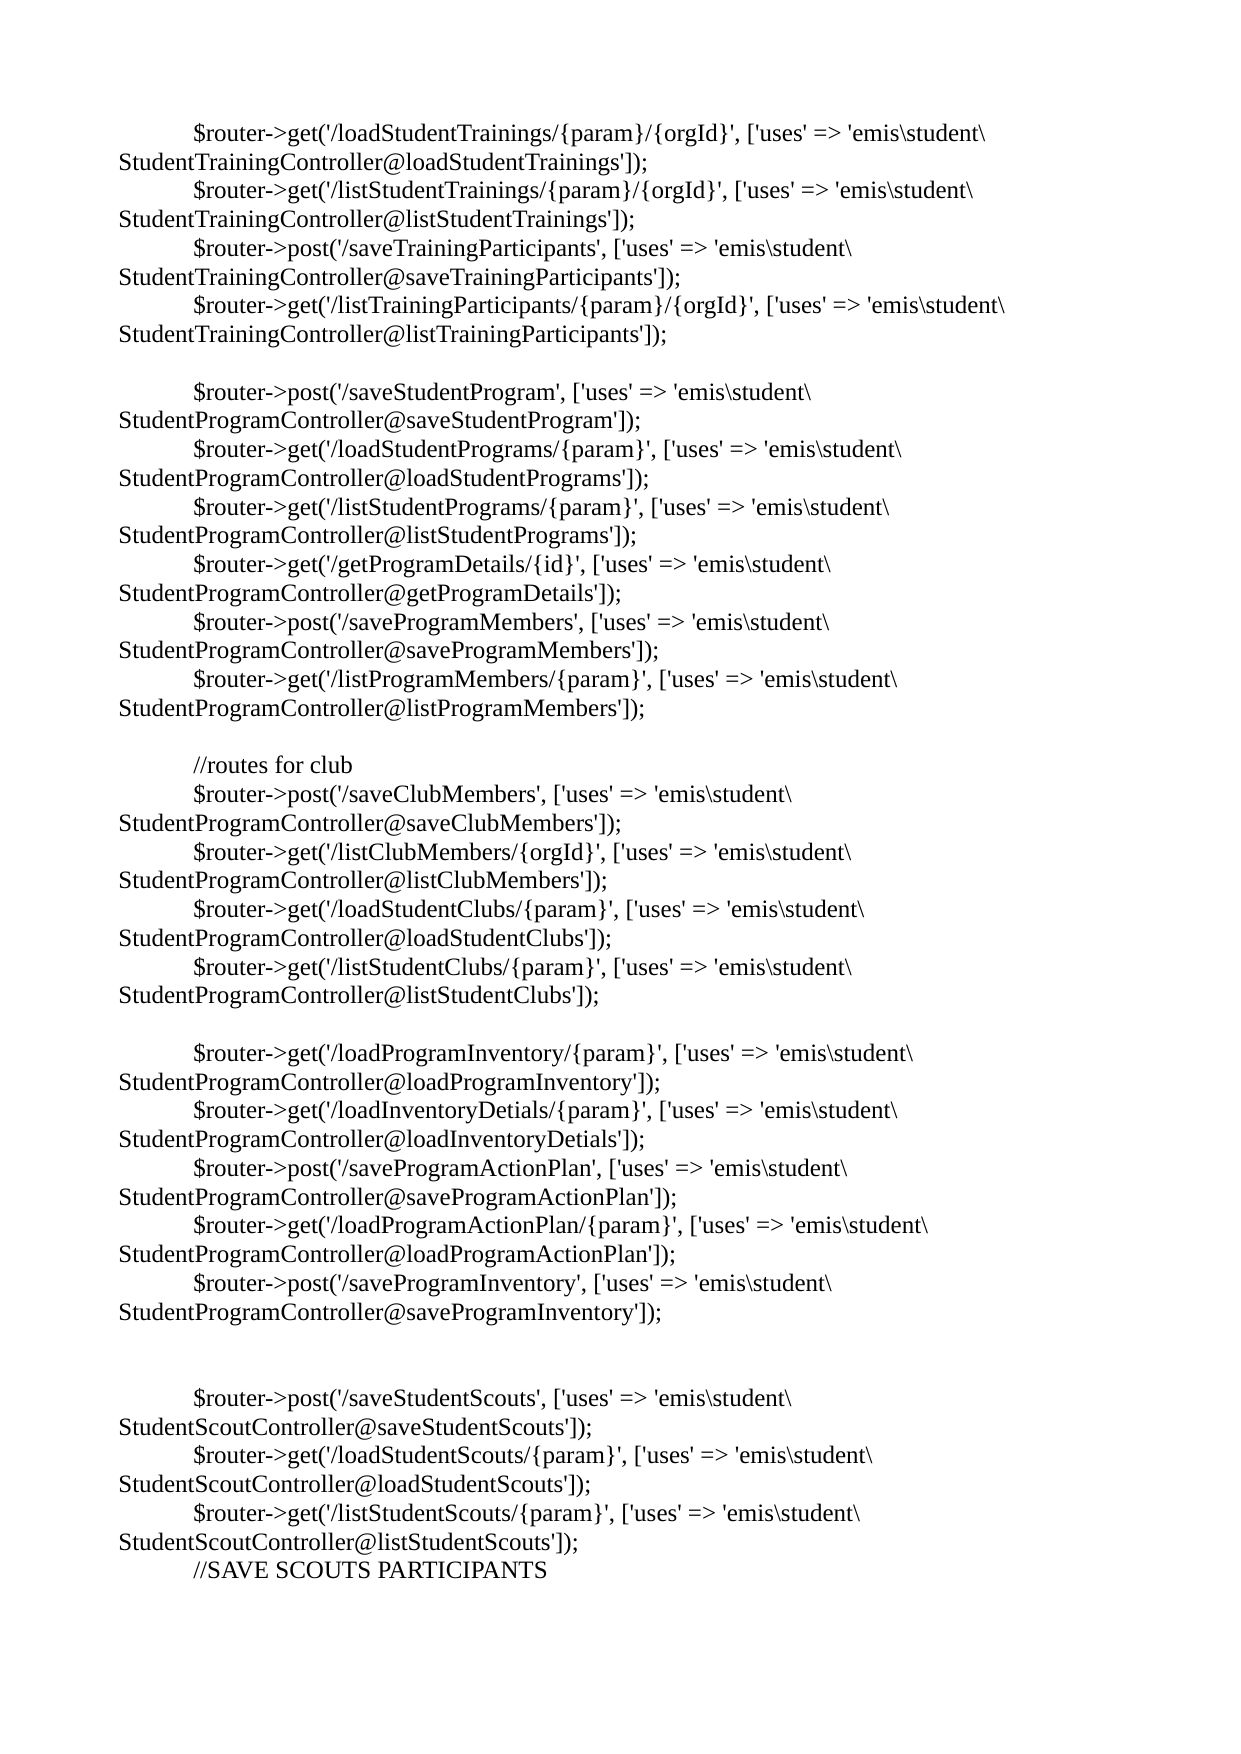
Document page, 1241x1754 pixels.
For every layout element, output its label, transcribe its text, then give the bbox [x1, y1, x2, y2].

text $router->get('/loadStudentClubs/{param}', ['uses' => 'emis\student\StudentProgramController@loadStudentClubs']); [118, 894, 1122, 952]
text $router->get('/listStudentTrainings/{param}/{orgId}', ['uses' => 'emis\student\StudentTrainingController@listStudentTrainings']); [118, 176, 1122, 233]
text $router->post('/saveProgramInventory', ['uses' => 'emis\student\StudentProgramController@saveProgramInventory']); [118, 1268, 1122, 1326]
text $router->get('/listStudentPrograms/{param}', ['uses' => 'emis\student\StudentProgramController@listStudentPrograms']); [118, 492, 1122, 549]
text $router->get('/loadStudentPrograms/{param}', ['uses' => 'emis\student\StudentProgramController@loadStudentPrograms']); [118, 434, 1122, 492]
text $router->get('/listClubMembers/{orgId}', ['uses' => 'emis\student\StudentProgramController@listClubMembers']); [118, 837, 1122, 894]
text $router->post('/saveStudentScouts', ['uses' => 'emis\student\StudentScoutController@saveStudentScouts']); [118, 1383, 1122, 1441]
text //routes for club [118, 751, 1122, 779]
text $router->get('/loadStudentTrainings/{param}/{orgId}', ['uses' => 'emis\student\StudentTrainingController@loadStudentTrainings']); [118, 118, 1122, 176]
text $router->post('/saveProgramMembers', ['uses' => 'emis\student\StudentProgramController@saveProgramMembers']); [118, 607, 1122, 664]
text //SAVE SCOUTS PARTICIPANTS [118, 1556, 1122, 1584]
text $router->get('/loadProgramActionPlan/{param}', ['uses' => 'emis\student\StudentProgramController@loadProgramActionPlan']); [118, 1211, 1122, 1268]
text $router->post('/saveTrainingParticipants', ['uses' => 'emis\student\StudentTrainingController@saveTrainingParticipants']); [118, 233, 1122, 291]
text $router->get('/listTrainingParticipants/{param}/{orgId}', ['uses' => 'emis\student\StudentTrainingController@listTrainingParticipants']); [118, 291, 1122, 348]
text $router->get('/listProgramMembers/{param}', ['uses' => 'emis\student\StudentProgramController@listProgramMembers']); [118, 664, 1122, 722]
text $router->post('/saveStudentProgram', ['uses' => 'emis\student\StudentProgramController@saveStudentProgram']); [118, 377, 1122, 434]
text $router->get('/getProgramDetails/{id}', ['uses' => 'emis\student\StudentProgramController@getProgramDetails']); [118, 549, 1122, 607]
text $router->get('/listStudentClubs/{param}', ['uses' => 'emis\student\StudentProgramController@listStudentClubs']); [118, 952, 1122, 1009]
text $router->post('/saveProgramActionPlan', ['uses' => 'emis\student\StudentProgramController@saveProgramActionPlan']); [118, 1153, 1122, 1211]
text $router->get('/loadStudentScouts/{param}', ['uses' => 'emis\student\StudentScoutController@loadStudentScouts']); [118, 1441, 1122, 1498]
text $router->get('/loadProgramInventory/{param}', ['uses' => 'emis\student\StudentProgramController@loadProgramInventory']); [118, 1038, 1122, 1096]
text $router->post('/saveClubMembers', ['uses' => 'emis\student\StudentProgramController@saveClubMembers']); [118, 779, 1122, 837]
text $router->get('/loadInventoryDetials/{param}', ['uses' => 'emis\student\StudentProgramController@loadInventoryDetials']); [118, 1096, 1122, 1153]
text $router->get('/listStudentScouts/{param}', ['uses' => 'emis\student\StudentScoutController@listStudentScouts']); [118, 1498, 1122, 1556]
